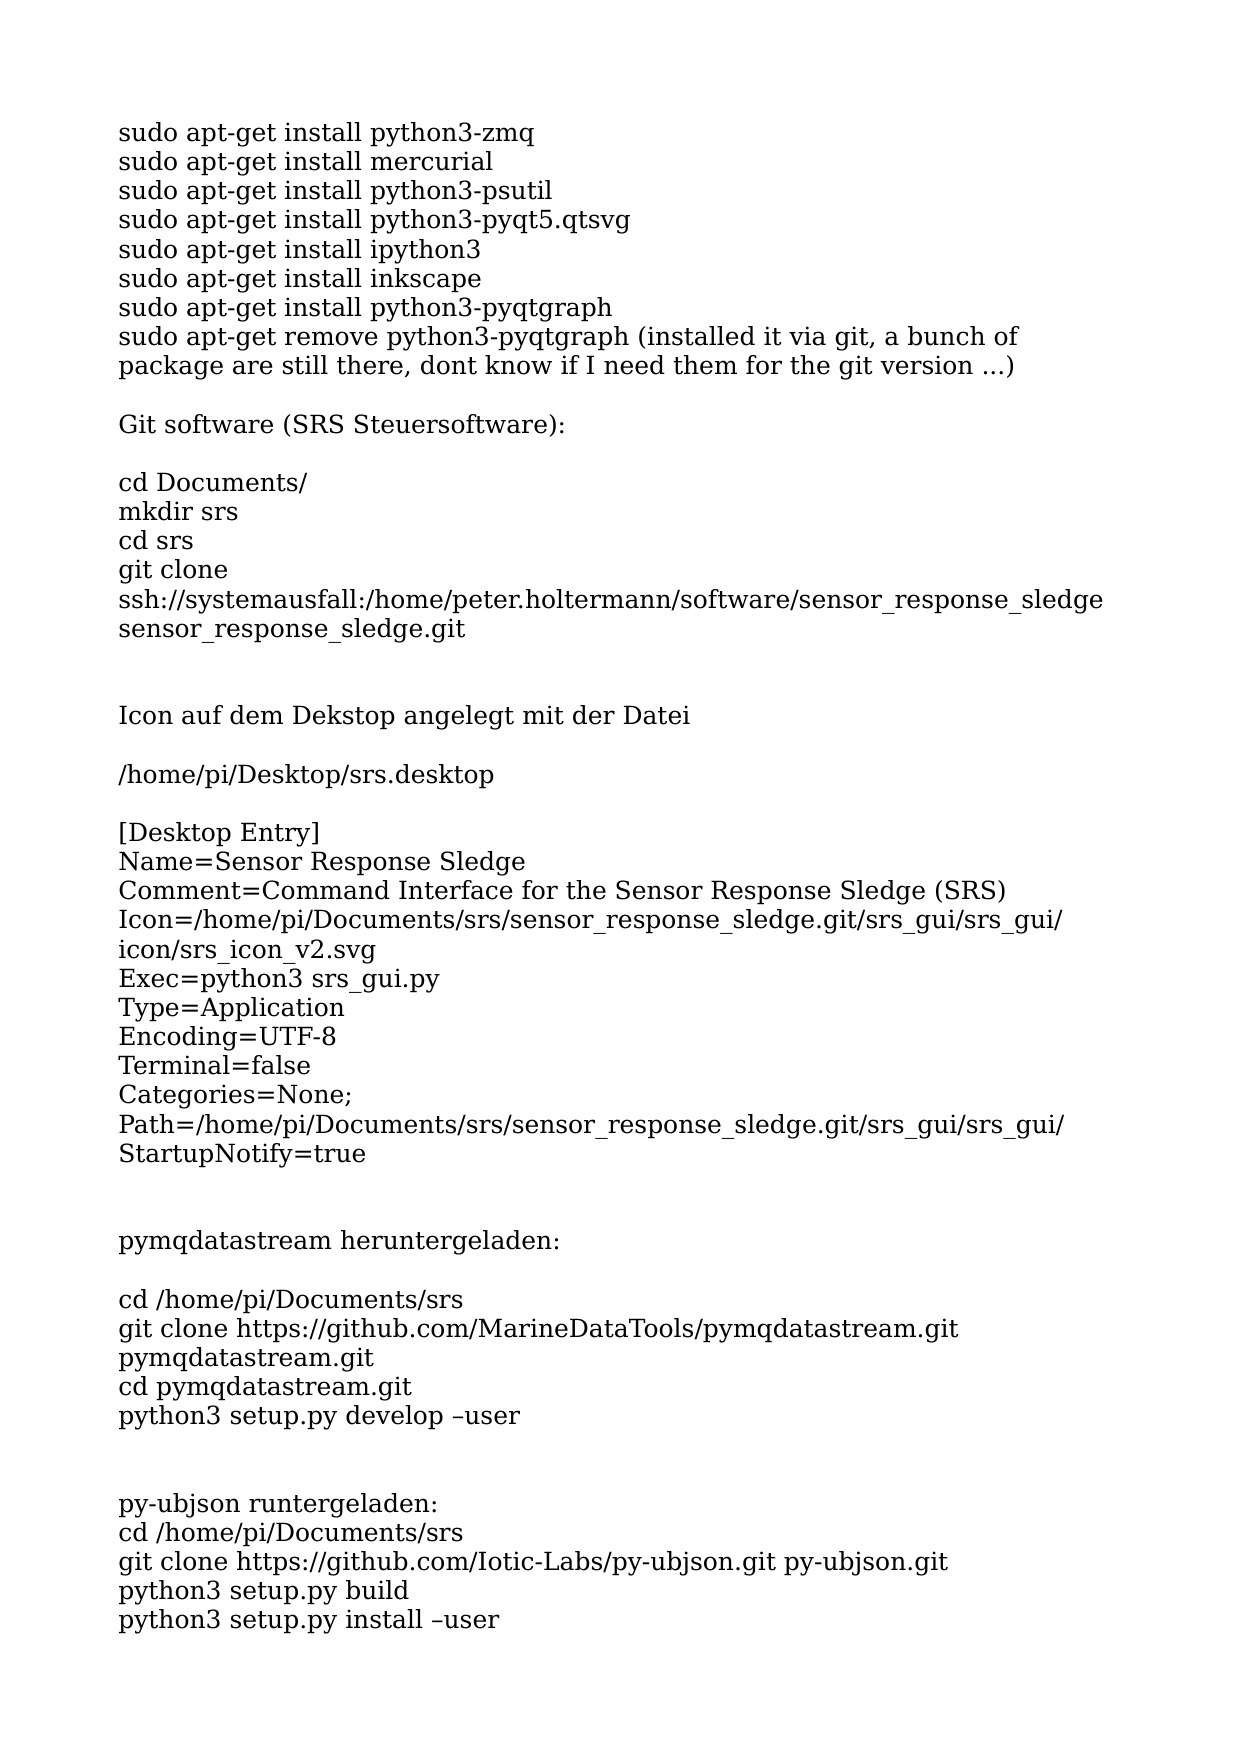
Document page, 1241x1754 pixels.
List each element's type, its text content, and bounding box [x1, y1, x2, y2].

text sudo apt-get install ipython3 [118, 235, 1122, 264]
text sudo apt-get install python3-zmq [118, 118, 1122, 147]
text mkdir srs [118, 497, 1122, 526]
text Categories=None; [118, 1081, 1122, 1110]
text Encoding=UTF-8 [118, 1022, 1122, 1051]
text /home/pi/Desktop/srs.desktop [118, 760, 1122, 789]
text git clone https://github.com/Iotic-Labs/py-ubjson.git py-ubjson.git [118, 1547, 1122, 1576]
text Icon=/home/pi/Documents/srs/sensor_response_sledge.git/srs_gui/srs_gui/icon/srs_icon_v2.svg [118, 906, 1122, 964]
text cd srs [118, 526, 1122, 556]
text python3 setup.py install –user [118, 1606, 1122, 1635]
text cd /home/pi/Documents/srs [118, 1285, 1122, 1314]
text Git software (SRS Steuersoftware): [118, 410, 1122, 439]
text python3 setup.py develop –user [118, 1401, 1122, 1431]
text cd pymqdatastream.git [118, 1372, 1122, 1401]
text cd /home/pi/Documents/srs [118, 1518, 1122, 1547]
text sudo apt-get install python3-psutil [118, 176, 1122, 206]
text [Desktop Entry] [118, 818, 1122, 847]
text StartupNotify=true [118, 1139, 1122, 1168]
text py-ubjson runtergeladen: [118, 1489, 1122, 1518]
text Exec=python3 srs_gui.py [118, 964, 1122, 993]
text sudo apt-get install python3-pyqtgraph [118, 293, 1122, 322]
text Path=/home/pi/Documents/srs/sensor_response_sledge.git/srs_gui/srs_gui/ [118, 1110, 1122, 1139]
text sudo apt-get install mercurial [118, 147, 1122, 176]
text python3 setup.py build [118, 1576, 1122, 1606]
text git clone ssh://systemausfall:/home/peter.holtermann/software/sensor_response_sledge sensor_response_sledge.git [118, 556, 1122, 643]
text sudo apt-get install python3-pyqt5.qtsvg [118, 206, 1122, 235]
text git clone https://github.com/MarineDataTools/pymqdatastream.git pymqdatastream.git [118, 1314, 1122, 1372]
text sudo apt-get install inkscape [118, 264, 1122, 293]
text pymqdatastream heruntergeladen: [118, 1226, 1122, 1256]
text Icon auf dem Dekstop angelegt mit der Datei [118, 701, 1122, 731]
text cd Documents/ [118, 468, 1122, 497]
text Terminal=false [118, 1051, 1122, 1081]
text Type=Application [118, 993, 1122, 1022]
text Name=Sensor Response Sledge [118, 847, 1122, 876]
text sudo apt-get remove python3-pyqtgraph (installed it via git, a bunch of package are still there, dont know if I need them for the git version ...) [118, 322, 1122, 381]
text Comment=Command Interface for the Sensor Response Sledge (SRS) [118, 876, 1122, 906]
